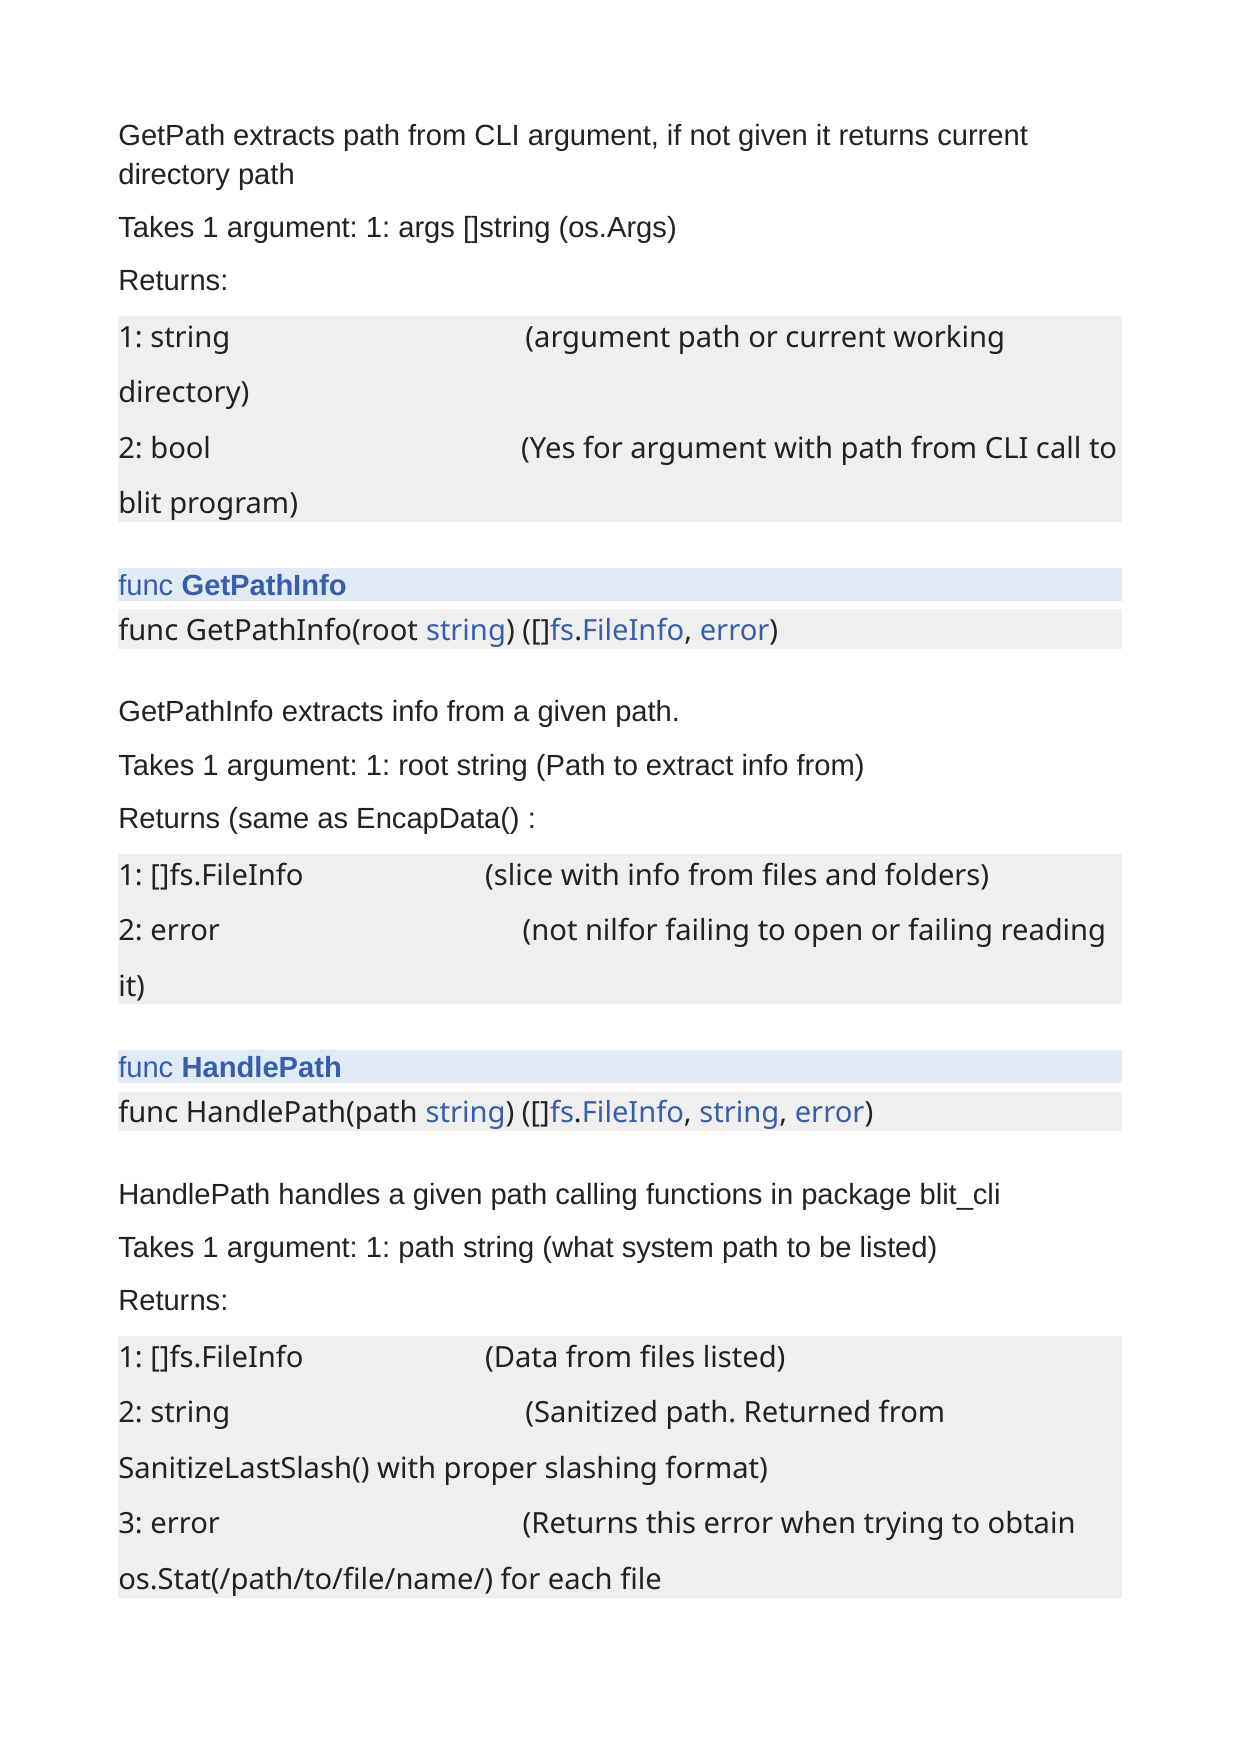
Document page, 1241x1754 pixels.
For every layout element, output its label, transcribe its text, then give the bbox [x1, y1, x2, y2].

text Takes 1 argument: 1: root string (Path to extract info from) [118, 748, 1122, 781]
text Takes 1 argument: 1: args []string (os.Args) [118, 210, 1122, 243]
text 1: string (argument path or current working directory) [118, 316, 1122, 411]
text func GetPathInfo(root string) ([]fs.FileInfo, error) [118, 609, 1122, 649]
text 3: error (Returns this error when trying to obtain os.Stat(/path/to/file/name/) for each file [118, 1503, 1122, 1598]
subtitle func HandlePath [118, 1050, 1122, 1083]
text Takes 1 argument: 1: path string (what system path to be listed) [118, 1230, 1122, 1263]
text Returns: [118, 1283, 1122, 1317]
text 2: bool (Yes for argument with path from CLI call to blit program) [118, 427, 1122, 522]
text 1: []fs.FileInfo (Data from files listed) [118, 1336, 1122, 1376]
text 2: error (not nilfor failing to open or failing reading it) [118, 909, 1122, 1004]
text 1: []fs.FileInfo (slice with info from files and folders) [118, 854, 1122, 893]
text 2: string (Sanitized path. Returned from SanitizeLastSlash() with proper slashing format) [118, 1392, 1122, 1487]
subtitle func GetPathInfo [118, 568, 1122, 601]
text Returns: [118, 263, 1122, 296]
text func HandlePath(path string) ([]fs.FileInfo, string, error) [118, 1092, 1122, 1131]
text GetPathInfo extracts info from a given path. [118, 694, 1122, 728]
text GetPath extracts path from CLI argument, if not given it returns current directory path [118, 118, 1122, 190]
text HandlePath handles a given path calling functions in package blit_cli [118, 1177, 1122, 1210]
text Returns (same as EncapData() : [118, 801, 1122, 834]
